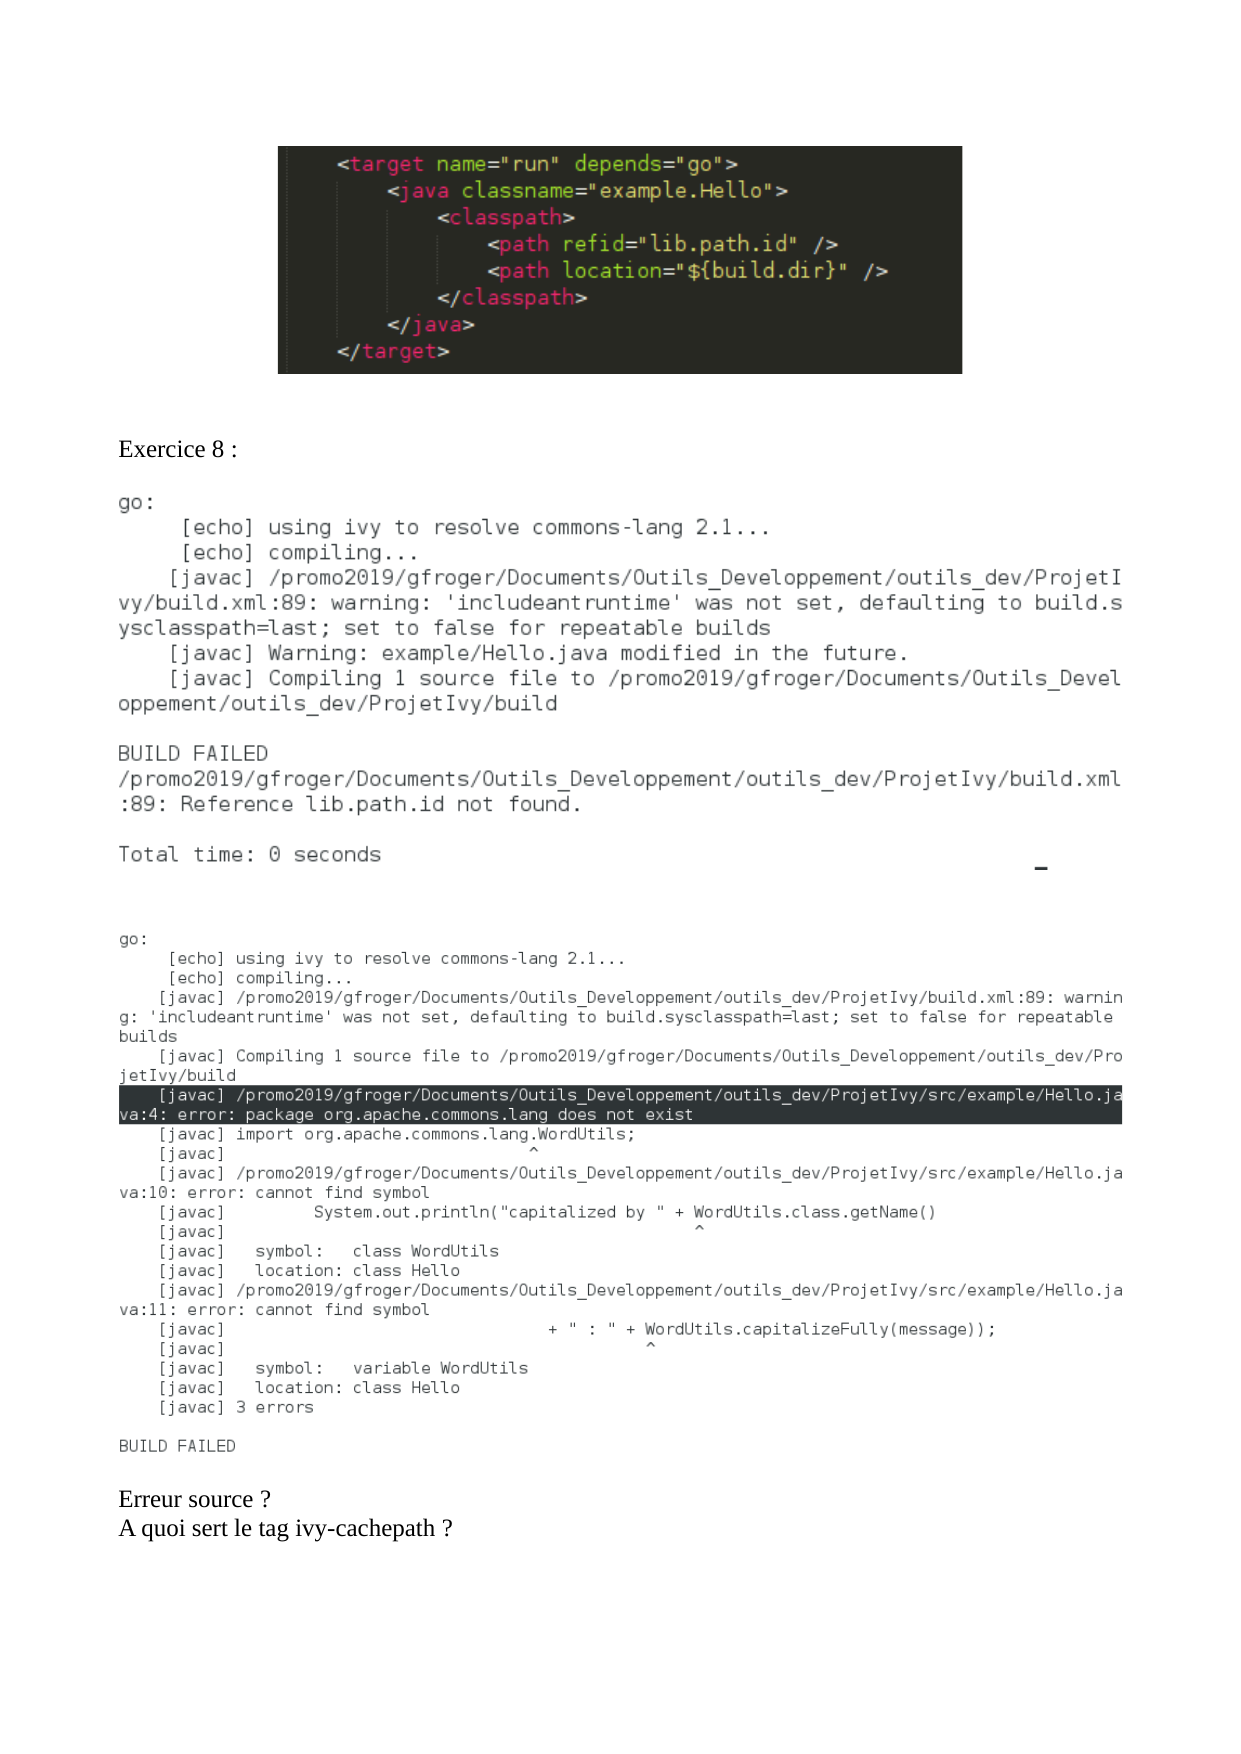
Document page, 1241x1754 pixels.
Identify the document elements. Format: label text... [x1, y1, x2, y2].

text Exercice 8 : [118, 434, 1122, 463]
picture [277, 146, 963, 374]
picture [118, 491, 1123, 870]
text A quoi sert le tag ivy-cachepath ? [118, 1513, 1122, 1541]
picture [118, 927, 1123, 1456]
text Erreur source ? [118, 1484, 1122, 1513]
